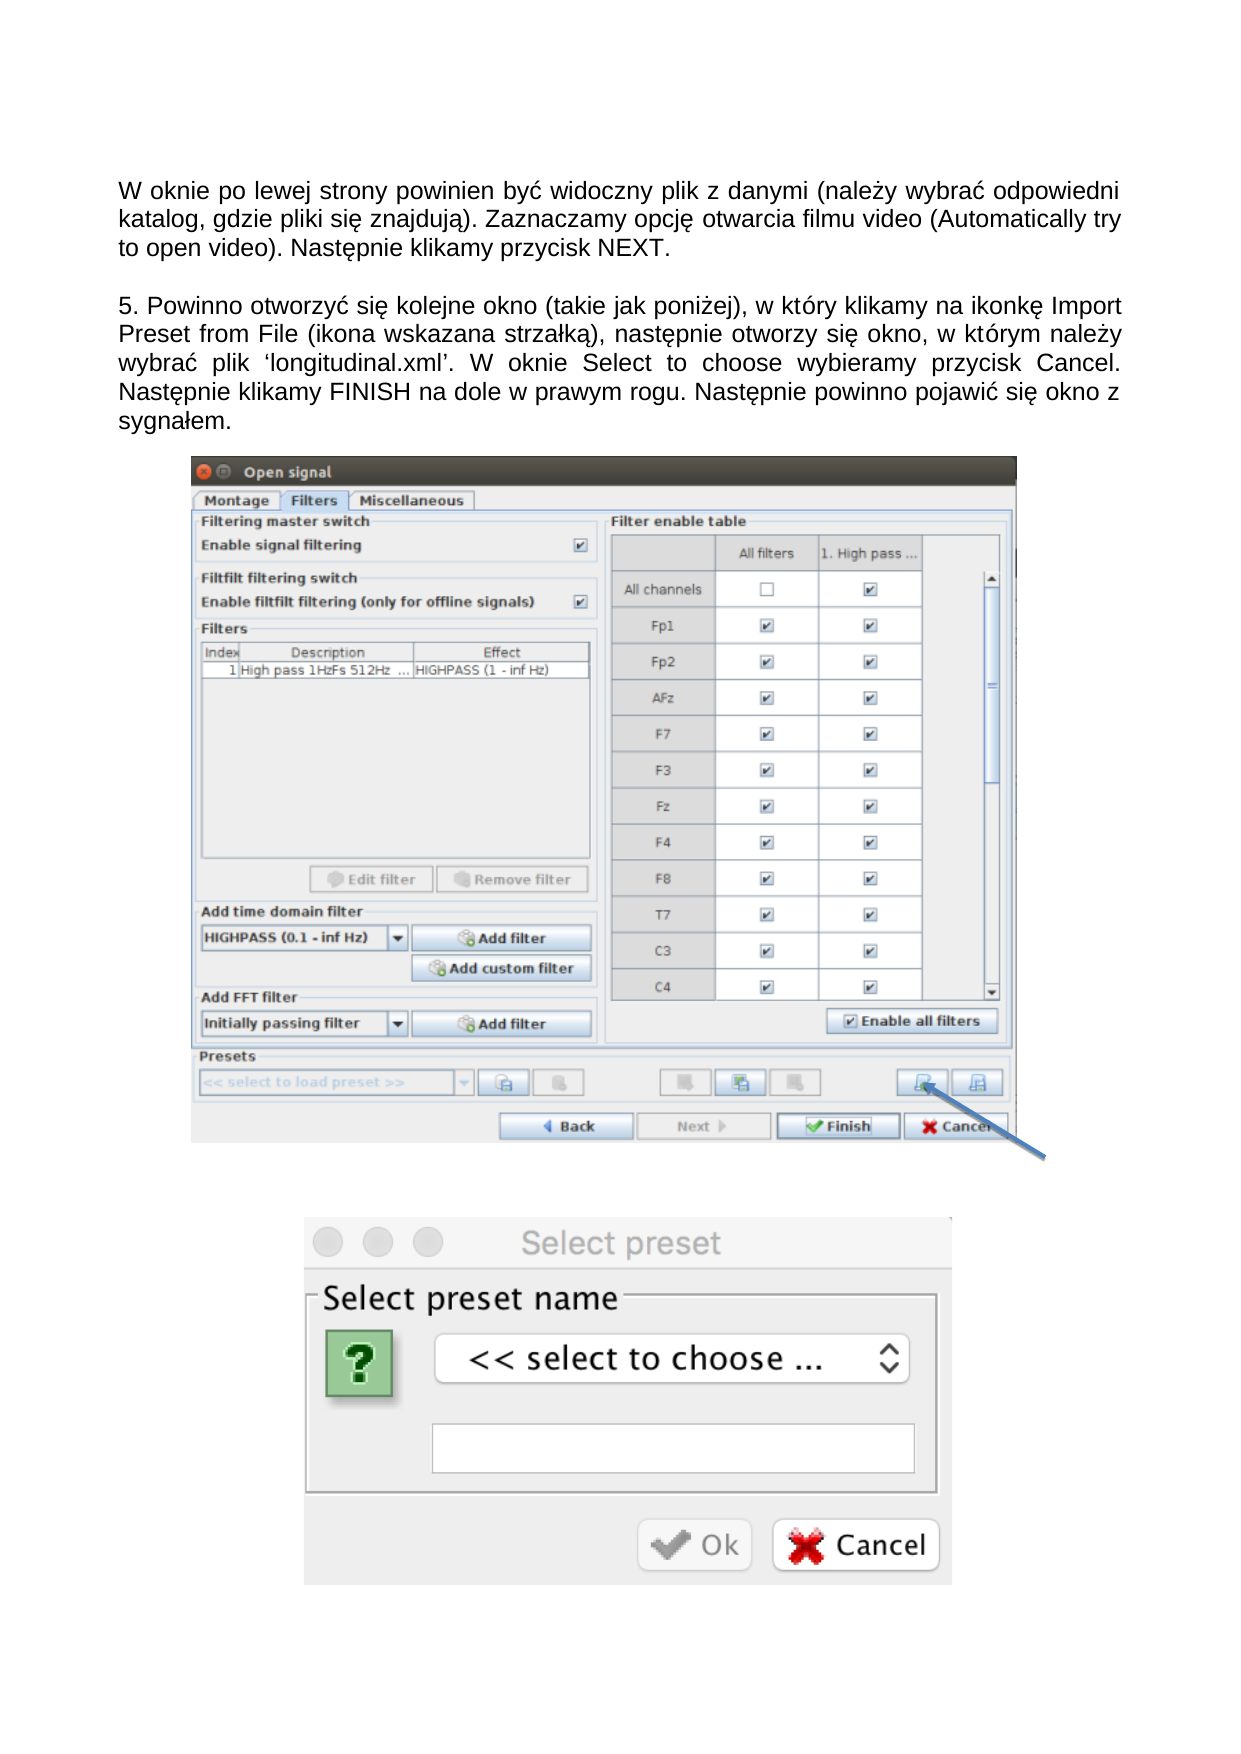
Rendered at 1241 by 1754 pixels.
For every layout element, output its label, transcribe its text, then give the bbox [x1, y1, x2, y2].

text W oknie po lewej strony powinien być widoczny plik z danymi (należy wybrać odpowiedni katalog, gdzie pliki się znajdują). Zaznaczamy opcję otwarcia filmu video (Automatically try to open video). Następnie klikamy przycisk NEXT. [118, 176, 1122, 262]
text 5. Powinno otworzyć się kolejne okno (takie jak poniżej), w który klikamy na ikonkę Import Preset from File (ikona wskazana strzałką), następnie otworzy się okno, w którym należy wybrać plik ‘longitudinal.xml’. W oknie Select to choose wybieramy przycisk Cancel. Następnie klikamy FINISH na dole w prawym rogu. Następnie powinno pojawić się okno z sygnałem. [118, 291, 1122, 434]
picture [303, 1217, 954, 1585]
picture [191, 456, 1017, 1143]
